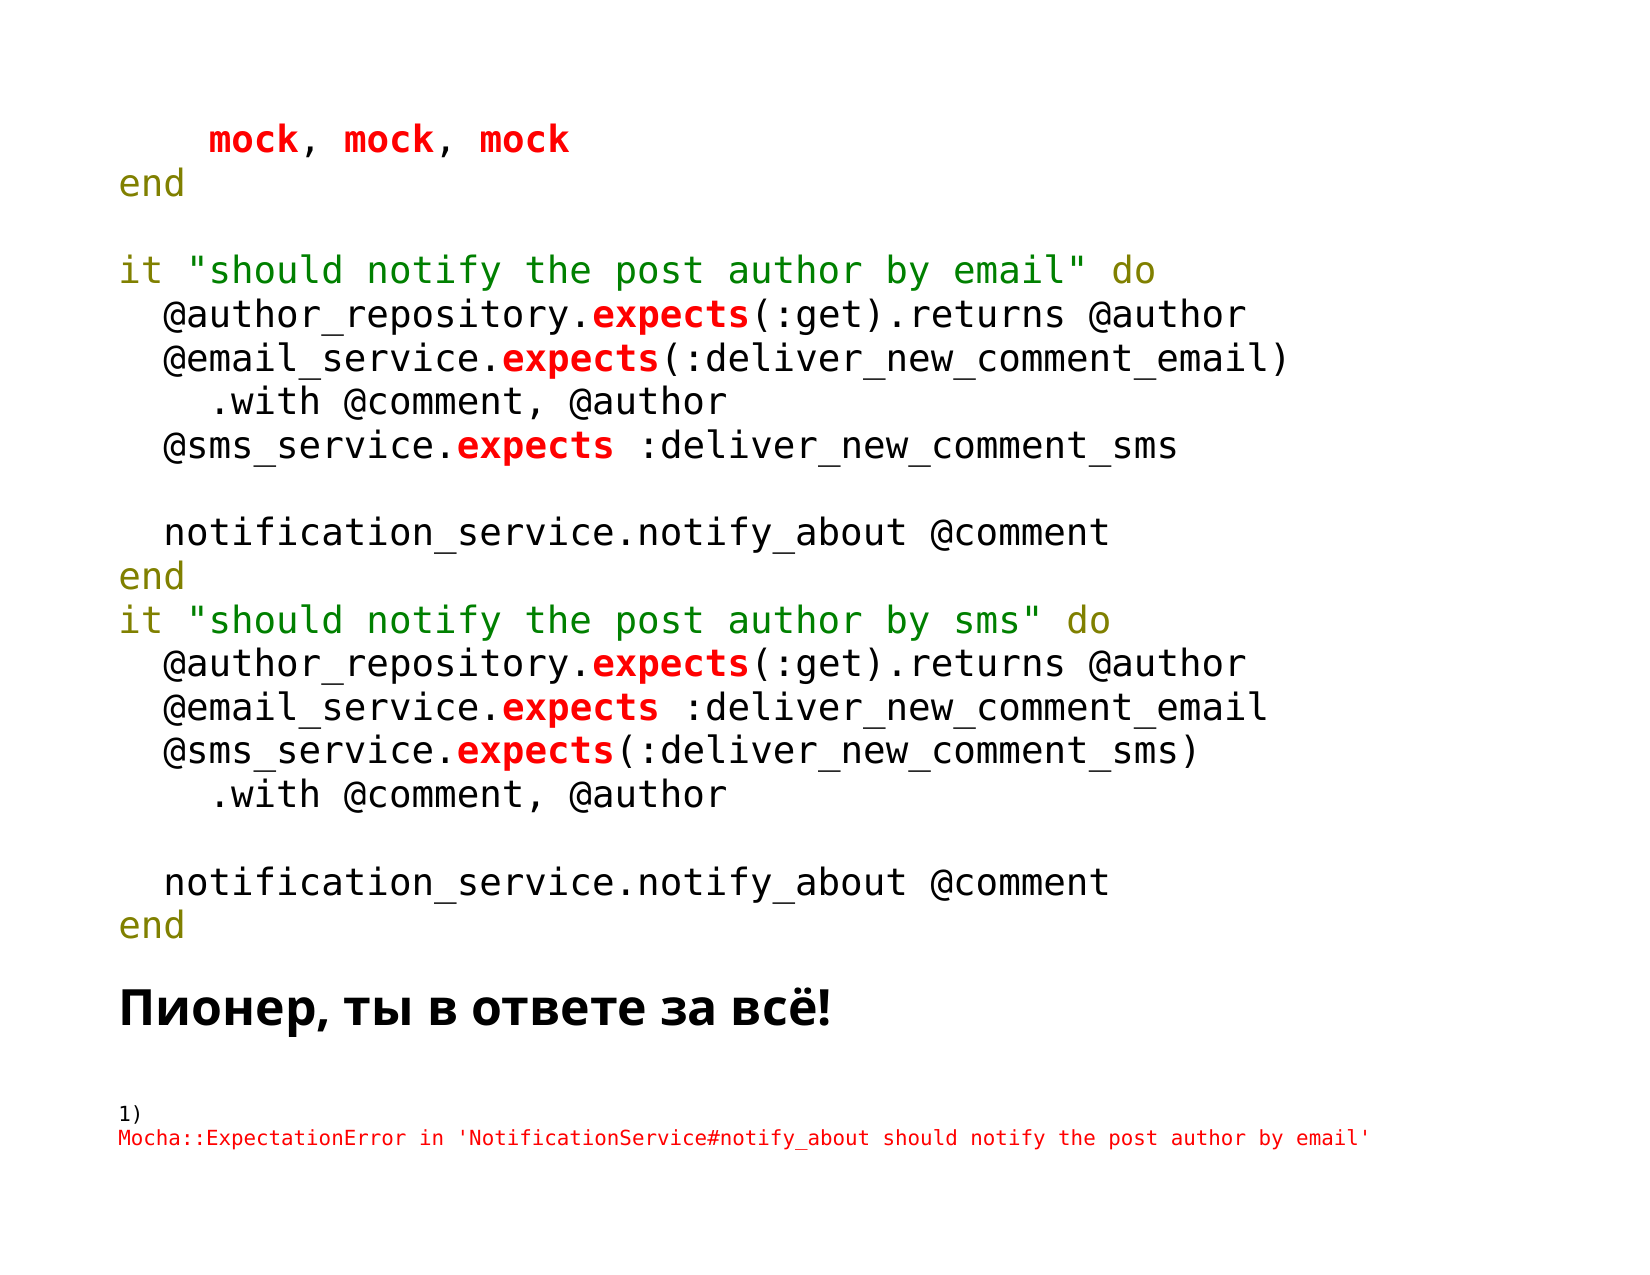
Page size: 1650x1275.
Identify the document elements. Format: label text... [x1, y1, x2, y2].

text end [118, 904, 1532, 947]
text end [118, 554, 1532, 598]
text it "should notify the post author by sms" do [118, 598, 1532, 642]
text @email_service.expects(:deliver_new_comment_email) [118, 336, 1532, 380]
text 1) [118, 1102, 1532, 1126]
text it "should notify the post author by email" do [118, 249, 1532, 293]
text notification_service.notify_about @comment [118, 860, 1532, 904]
text Mocha::ExpectationError in 'NotificationService#notify_about should notify the post author by email' [118, 1126, 1532, 1150]
text .with @comment, @author [118, 380, 1532, 424]
text @author_repository.expects(:get).returns @author [118, 293, 1532, 336]
text @sms_service.expects :deliver_new_comment_sms [118, 424, 1532, 467]
subtitle Пионер, ты в ответе за всё! [118, 972, 1532, 1041]
text end [118, 162, 1532, 205]
text @email_service.expects :deliver_new_comment_email [118, 686, 1532, 729]
text notification_service.notify_about @comment [118, 511, 1532, 554]
text @sms_service.expects(:deliver_new_comment_sms) [118, 729, 1532, 773]
text @author_repository.expects(:get).returns @author [118, 642, 1532, 686]
text .with @comment, @author [118, 773, 1532, 816]
text mock, mock, mock [118, 118, 1532, 162]
